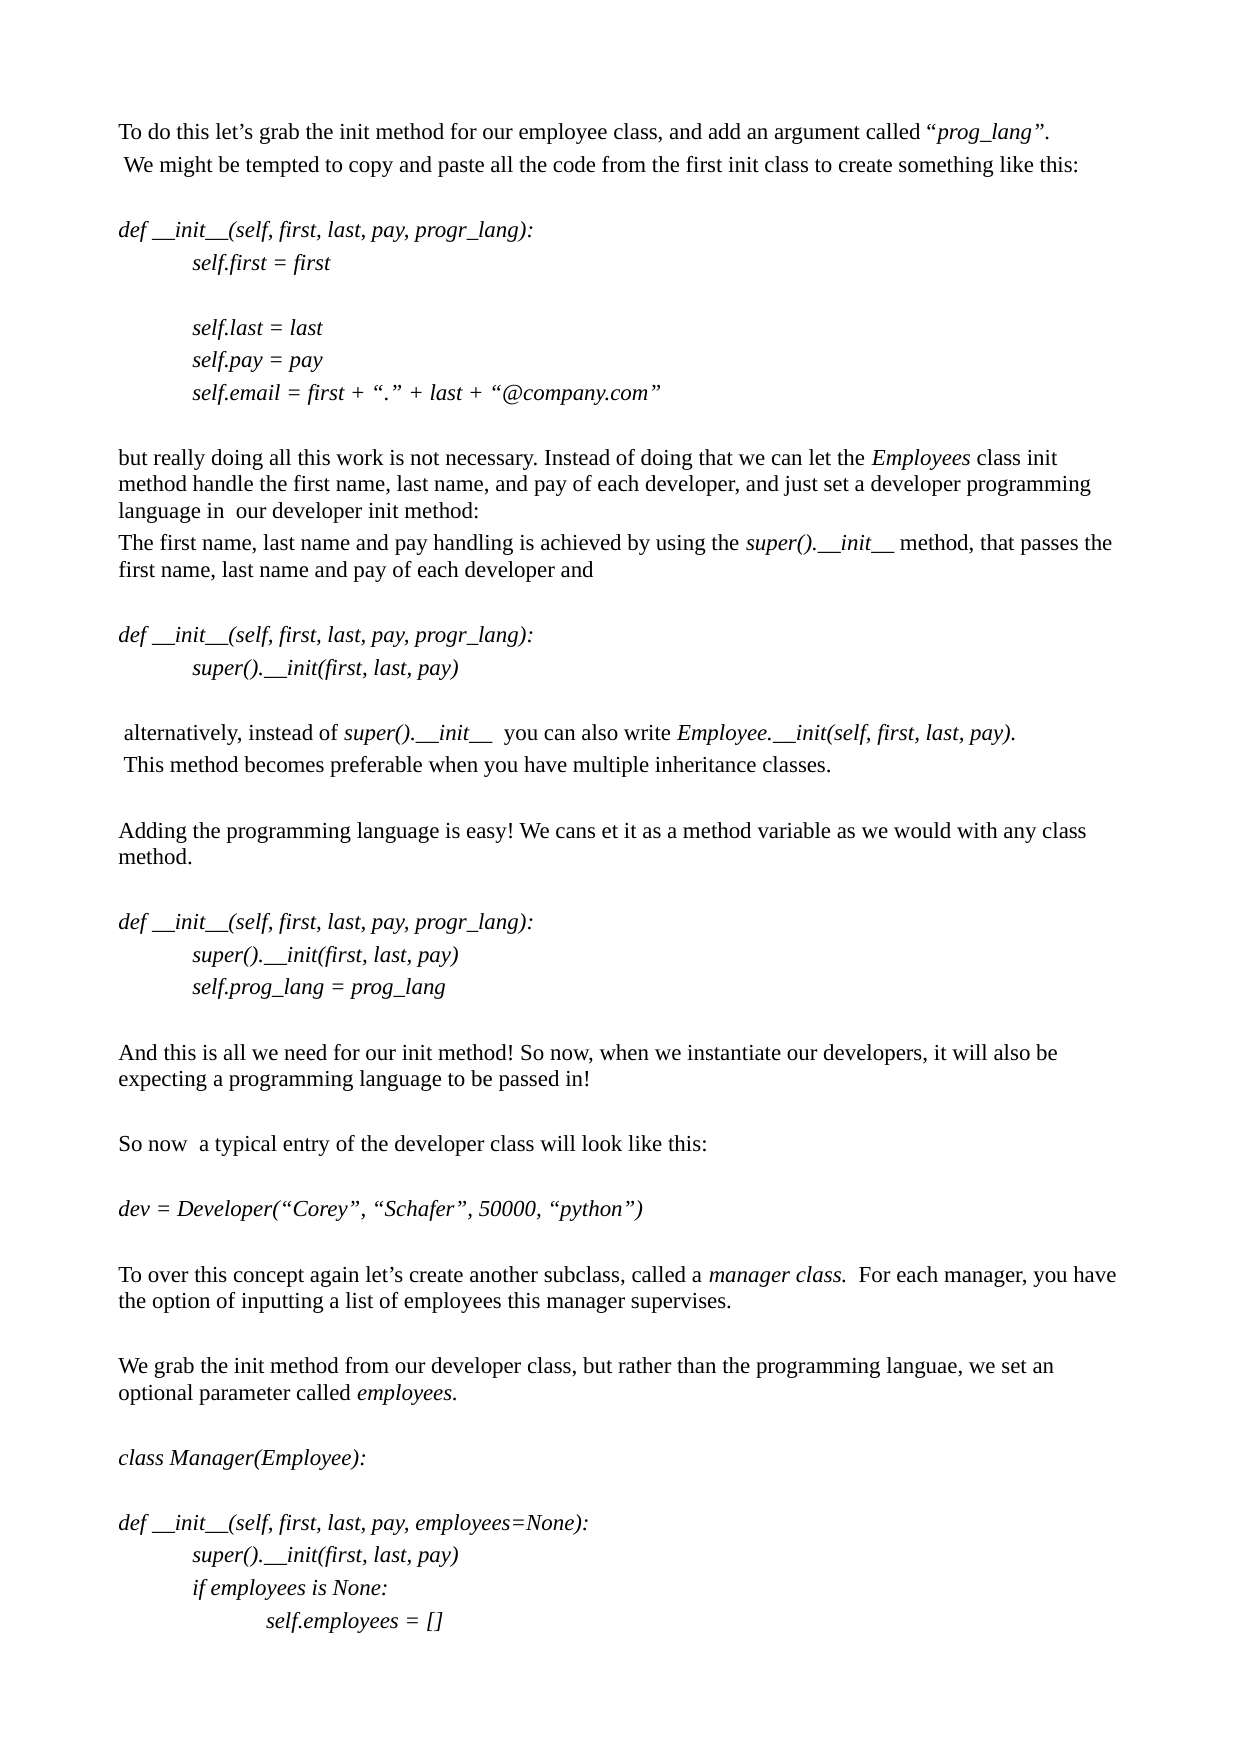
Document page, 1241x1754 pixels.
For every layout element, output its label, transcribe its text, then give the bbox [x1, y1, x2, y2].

text def __init__(self, first, last, pay, progr_lang): [118, 908, 1122, 934]
text if employees is None: [118, 1574, 1122, 1601]
text We might be tempted to copy and paste all the code from the first init class to create something like this: [118, 151, 1122, 177]
text but really doing all this work is not necessary. Instead of doing that we can let the Employees class init method handle the first name, last name, and pay of each developer, and just set a developer programming language in our developer init method: [118, 444, 1122, 523]
text To do this let’s grab the init method for our employee class, and add an argument called “prog_lang”. [118, 118, 1122, 144]
text self.pay = pay [118, 346, 1122, 373]
text super().__init(first, last, pay) [118, 1542, 1122, 1568]
text To over this concept again let’s create another subclass, called a manager class. For each manager, you have the option of inputting a list of employees this manager supervises. [118, 1261, 1122, 1313]
text The first name, last name and pay handling is achieved by using the super().__init__ method, that passes the first name, last name and pay of each developer and [118, 529, 1122, 582]
text So now a typical entry of the developer class will look like this: [118, 1130, 1122, 1157]
text super().__init(first, last, pay) [118, 654, 1122, 680]
text alternatively, instead of super().__init__ you can also write Employee.__init(self, first, last, pay). [118, 719, 1122, 745]
text dev = Developer(“Corey”, “Schafer”, 50000, “python”) [118, 1195, 1122, 1222]
text Adding the programming language is easy! We cans et it as a method variable as we would with any class method. [118, 817, 1122, 869]
text We grab the init method from our developer class, but rather than the programming languae, we set an optional parameter called employees. [118, 1352, 1122, 1405]
text self.employees = [] [118, 1607, 1122, 1633]
text self.email = first + “.” + last + “@company.com” [118, 379, 1122, 405]
text super().__init(first, last, pay) [118, 941, 1122, 967]
text self.prog_lang = prog_lang [118, 973, 1122, 1000]
text def __init__(self, first, last, pay, employees=None): [118, 1509, 1122, 1535]
text And this is all we need for our init method! So now, when we instantiate our developers, it will also be expecting a programming language to be passed in! [118, 1039, 1122, 1091]
text class Manager(Employee): [118, 1444, 1122, 1470]
text self.first = first [118, 248, 1122, 275]
text def __init__(self, first, last, pay, progr_lang): [118, 216, 1122, 242]
text self.last = last [118, 314, 1122, 340]
text def __init__(self, first, last, pay, progr_lang): [118, 621, 1122, 647]
text This method becomes preferable when you have multiple inheritance classes. [118, 751, 1122, 778]
